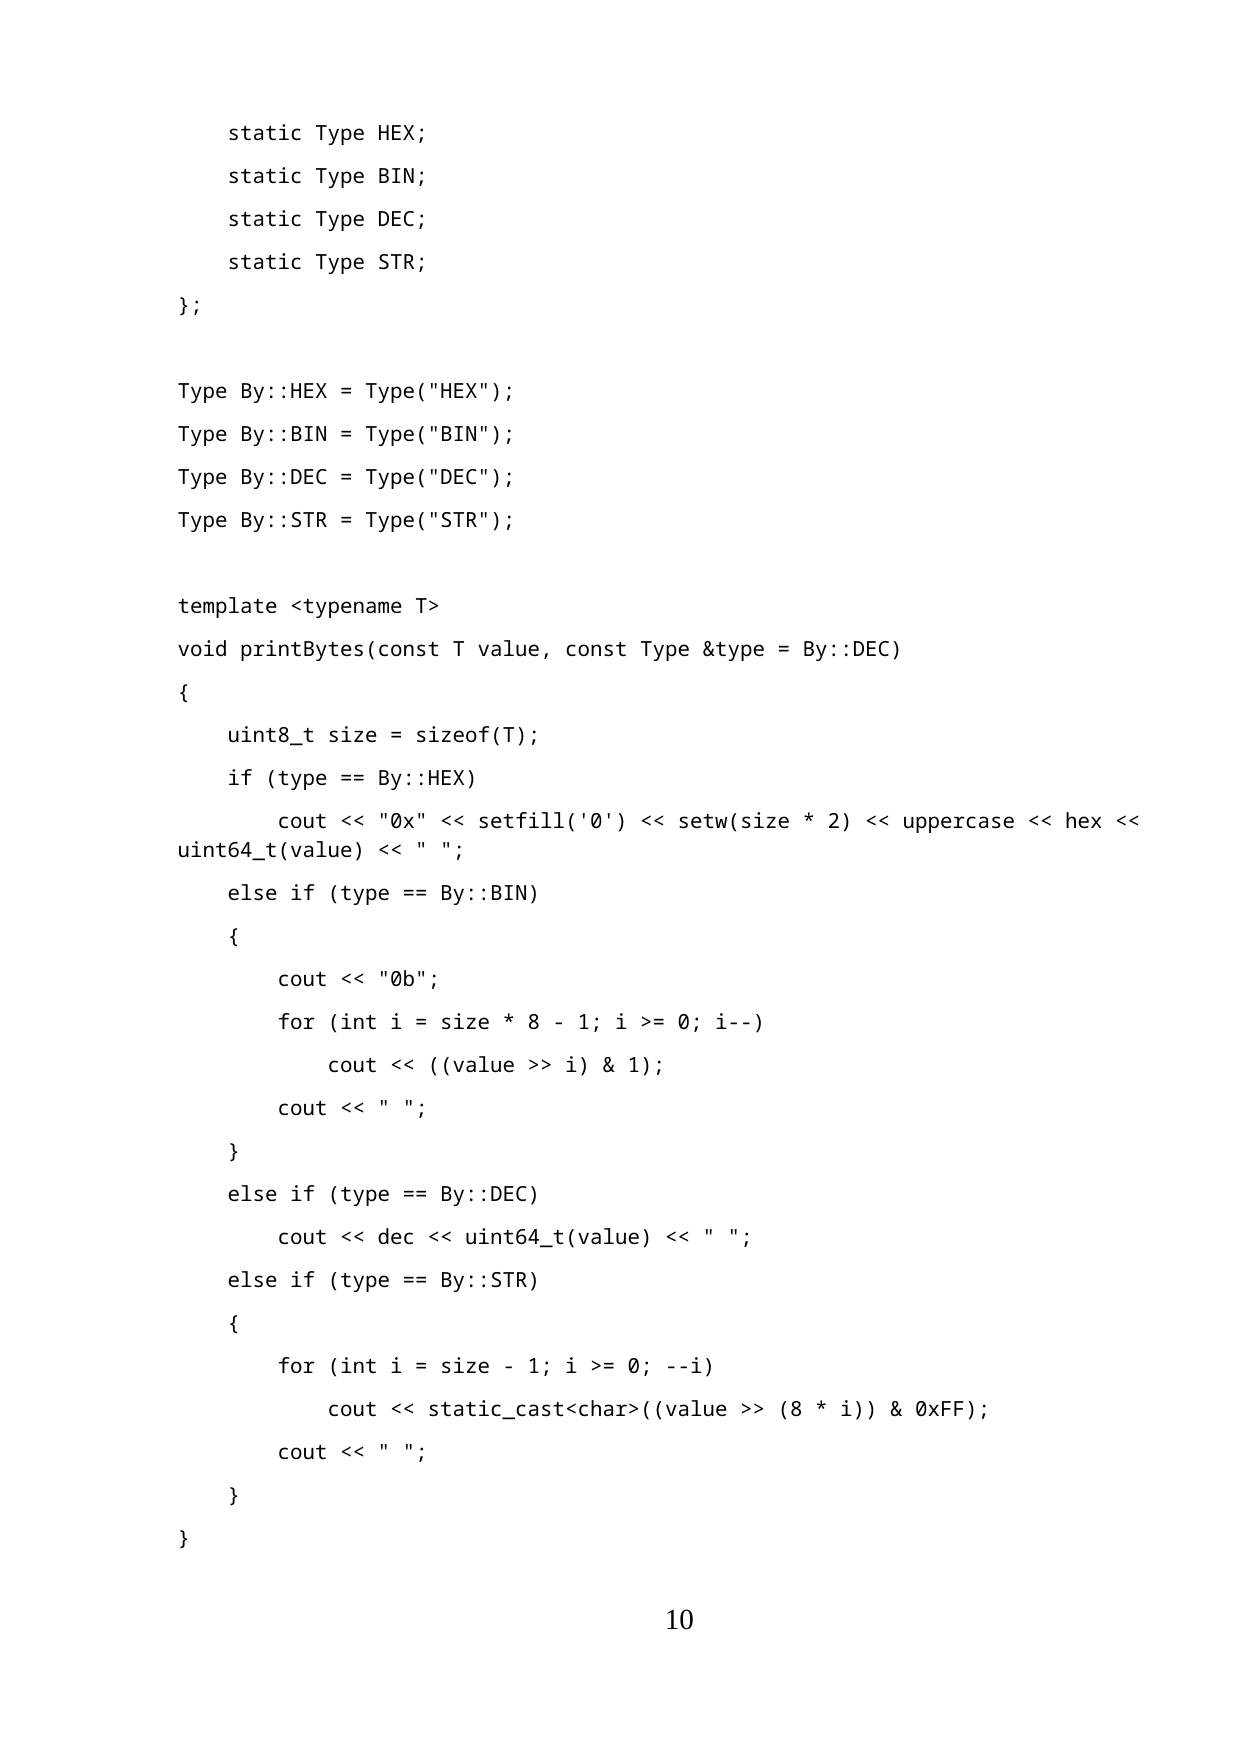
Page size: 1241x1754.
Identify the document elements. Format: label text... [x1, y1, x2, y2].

text } [177, 1523, 1181, 1552]
text } [177, 1136, 1181, 1164]
text }; [177, 290, 1181, 319]
text else if (type == By::STR) [177, 1265, 1181, 1293]
text cout << ((value >> i) & 1); [177, 1050, 1181, 1078]
text cout << "0x" << setfill('0') << setw(size * 2) << uppercase << hex << uint64_t(value) << " "; [177, 806, 1181, 863]
text void printBytes(const T value, const Type &type = By::DEC) [177, 634, 1181, 663]
text else if (type == By::BIN) [177, 878, 1181, 906]
text else if (type == By::DEC) [177, 1179, 1181, 1207]
text for (int i = size - 1; i >= 0; --i) [177, 1351, 1181, 1379]
text Type By::HEX = Type("HEX"); [177, 376, 1181, 405]
text uint8_t size = sizeof(T); [177, 720, 1181, 749]
text static Type BIN; [177, 161, 1181, 189]
text { [177, 1308, 1181, 1337]
text Type By::STR = Type("STR"); [177, 505, 1181, 534]
text { [177, 677, 1181, 706]
text cout << "0b"; [177, 964, 1181, 992]
text Type By::BIN = Type("BIN"); [177, 419, 1181, 448]
text cout << static_cast<char>((value >> (8 * i)) & 0xFF); [177, 1394, 1181, 1423]
text cout << dec << uint64_t(value) << " "; [177, 1222, 1181, 1251]
text } [177, 1480, 1181, 1509]
text static Type HEX; [177, 118, 1181, 147]
text template <typename T> [177, 591, 1181, 620]
text static Type DEC; [177, 204, 1181, 233]
text { [177, 921, 1181, 949]
text cout << " "; [177, 1093, 1181, 1121]
text Type By::DEC = Type("DEC"); [177, 462, 1181, 491]
text cout << " "; [177, 1437, 1181, 1466]
text for (int i = size * 8 - 1; i >= 0; i--) [177, 1007, 1181, 1035]
text static Type STR; [177, 247, 1181, 276]
text if (type == By::HEX) [177, 763, 1181, 792]
